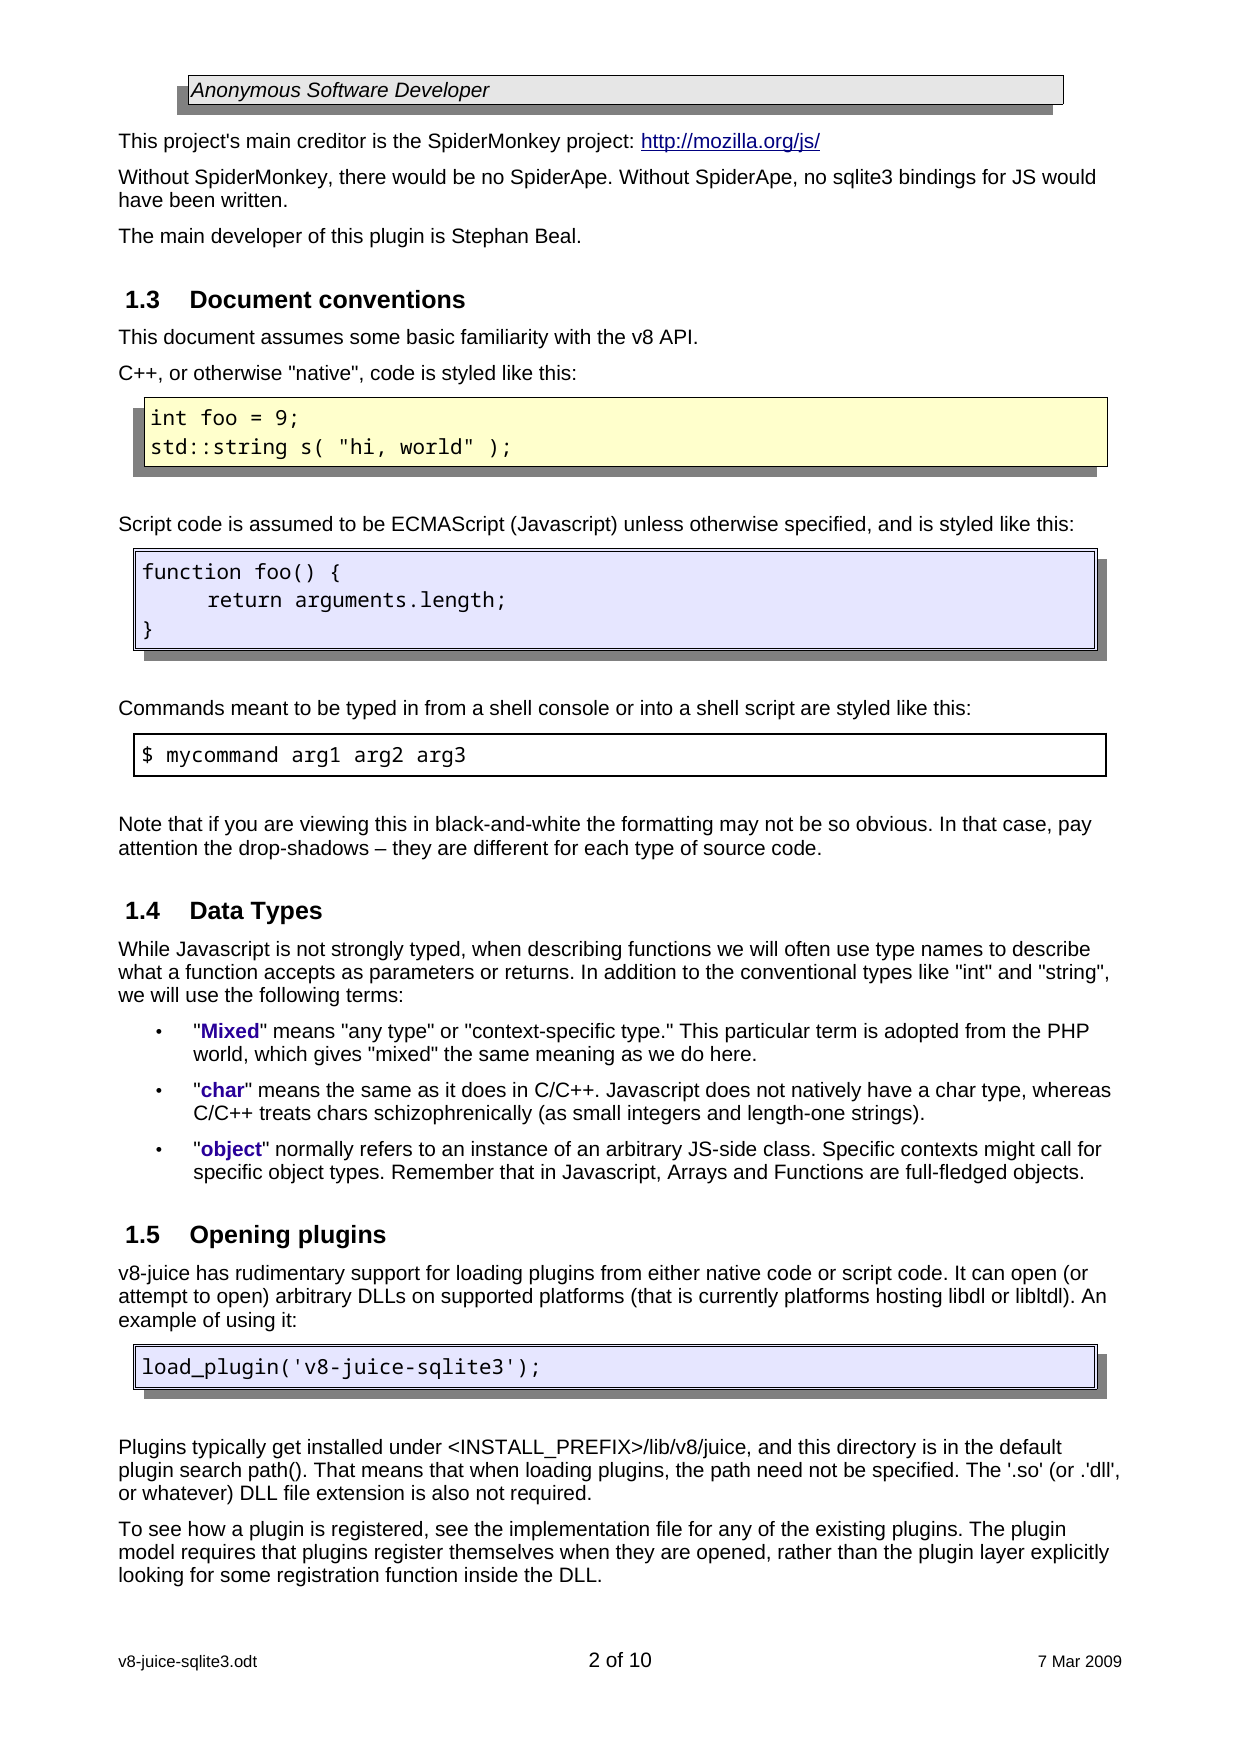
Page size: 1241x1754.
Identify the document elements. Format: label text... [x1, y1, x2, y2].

subtitle Data Types [118, 897, 1122, 925]
text While Javascript is not strongly typed, when describing functions we will often use type names to describe what a function accepts as parameters or returns. In addition to the conventional types like "int" and "string", we will use the following terms: [118, 937, 1122, 1007]
text This document assumes some basic familiarity with the v8 API. [118, 326, 1122, 349]
text Commands meant to be typed in from a shell console or into a shell script are styled like this: [118, 697, 1122, 720]
text std::string s( "hi, world" ); [145, 426, 1107, 466]
list "object" normally refers to an instance of an arbitrary JS-side class. Specific contexts might call for specific object types. Remember that in Javascript, Arrays and Functions are full-fledged objects. [156, 1137, 1122, 1184]
text } [136, 605, 1094, 648]
text function foo() { [136, 552, 1094, 577]
list "Mixed" means "any type" or "context-specific type." This particular term is adopted from the PHP world, which gives "mixed" the same meaning as we do here. [156, 1019, 1122, 1066]
subtitle Document conventions [118, 285, 1122, 313]
subtitle Opening plugins [118, 1221, 1122, 1249]
text C++, or otherwise "native", code is styled like this: [118, 362, 1122, 385]
text Script code is assumed to be ECMAScript (Javascript) unless otherwise specified, and is styled like this: [118, 513, 1122, 536]
text return arguments.length; [136, 577, 1094, 605]
text Without SpiderMonkey, there would be no SpiderApe. Without SpiderApe, no sqlite3 bindings for JS would have been written. [118, 166, 1122, 212]
text Plugins typically get installed under <INSTALL_PREFIX>/lib/v8/juice, and this directory is in the default plugin search path(). That means that when loading plugins, the path need not be specified. The '.so' (or .'dll', or whatever) DLL file extension is also not required. [118, 1435, 1122, 1505]
text Anonymous Software Developer [189, 76, 1063, 104]
text This project's main creditor is the SpiderMonkey project: http://mozilla.org/js/ [118, 130, 1122, 153]
text v8-juice has rudimentary support for loading plugins from either native code or script code. It can open (or attempt to open) arbitrary DLLs on supported platforms (that is currently platforms hosting libdl or libltdl). An example of using it: [118, 1262, 1122, 1331]
text To see how a plugin is registered, see the implementation file for any of the existing plugins. The plugin model requires that plugins register themselves when they are opened, rather than the plugin layer explicitly looking for some registration function inside the DLL. [118, 1517, 1122, 1587]
text $ mycommand arg1 arg2 arg3 [135, 735, 1105, 775]
text int foo = 9; [145, 398, 1107, 426]
text The main developer of this plugin is Stephan Beal. [118, 225, 1122, 248]
text Note that if you are viewing this in black-and-white the formatting may not be so obvious. In that case, pay attention the drop-shadows – they are different for each type of source code. [118, 813, 1122, 859]
list "char" means the same as it does in C/C++. Javascript does not natively have a char type, whereas C/C++ treats chars schizophrenically (as small integers and length-one strings). [156, 1078, 1122, 1125]
